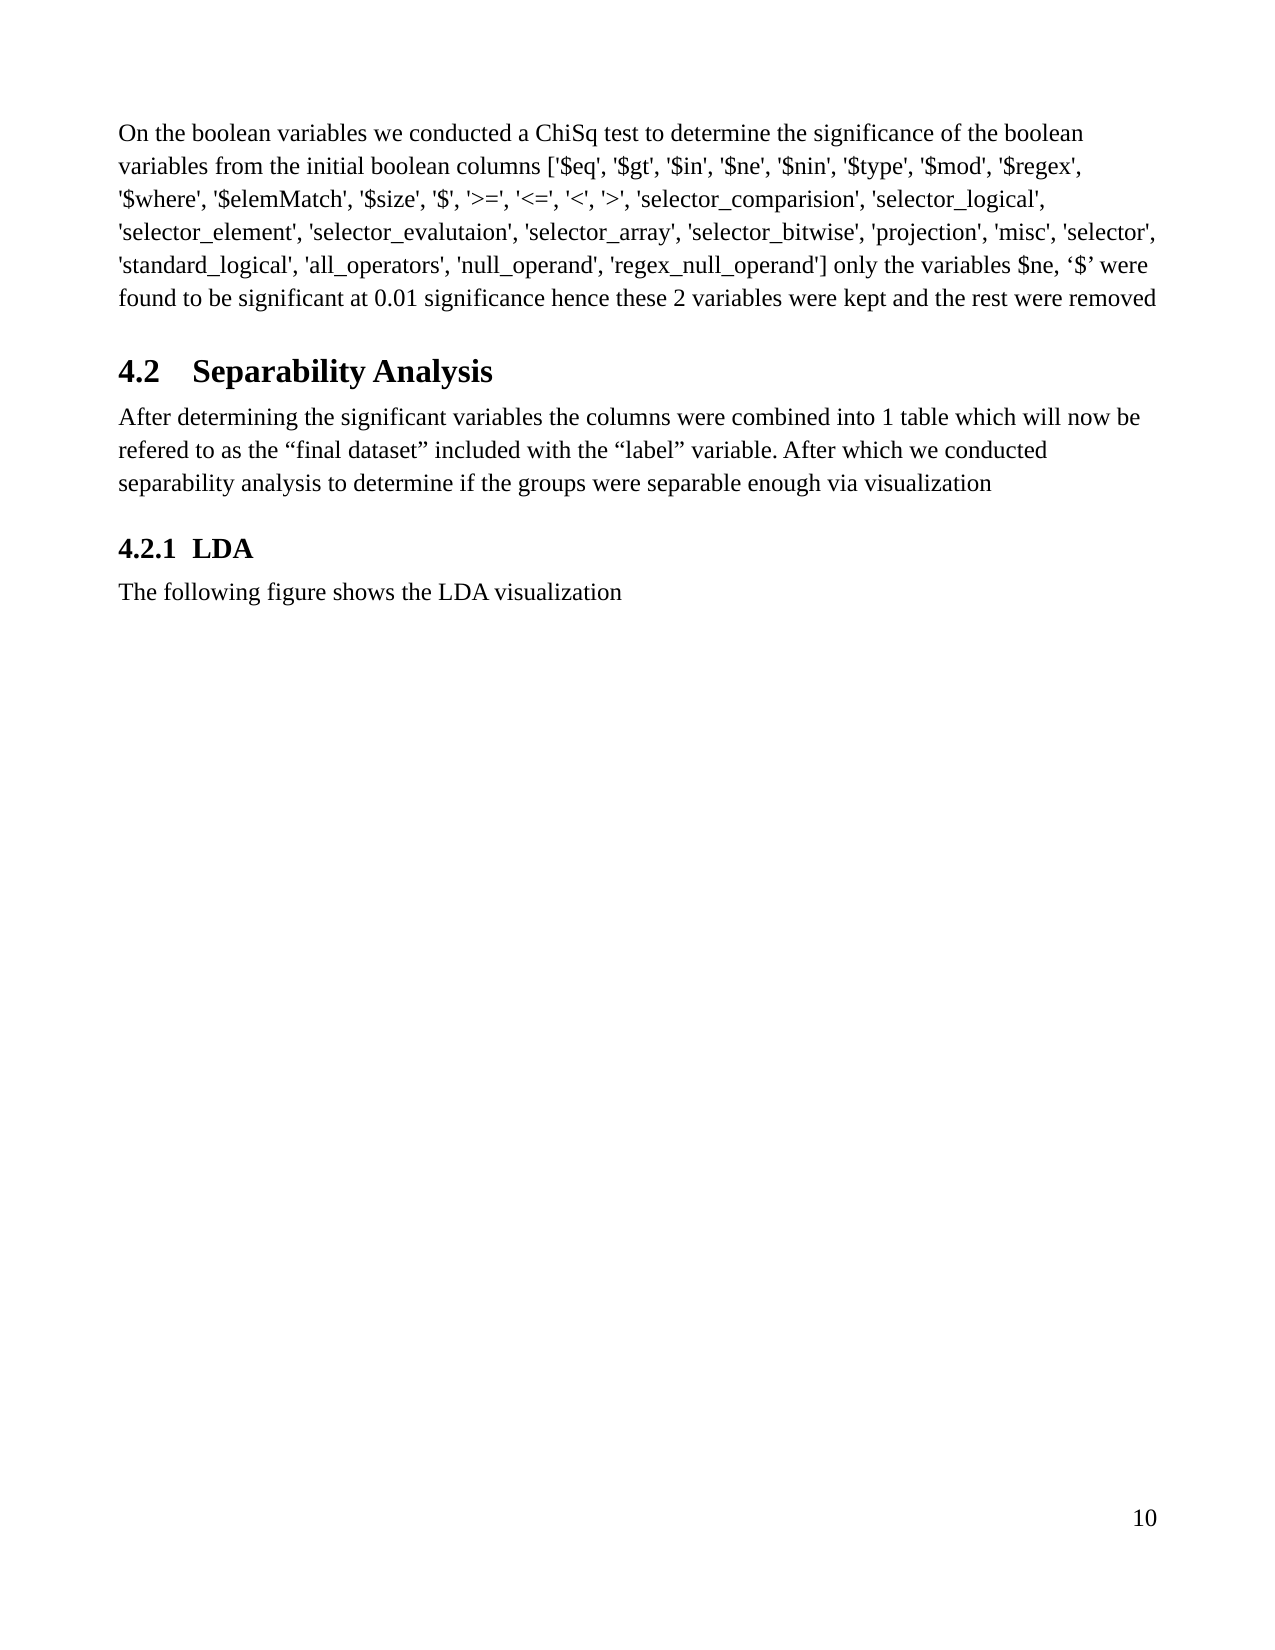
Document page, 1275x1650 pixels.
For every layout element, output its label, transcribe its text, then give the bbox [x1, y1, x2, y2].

text After determining the significant variables the columns were combined into 1 table which will now be refered to as the “final dataset” included with the “label” variable. After which we conducted separability analysis to determine if the groups were separable enough via visualization [118, 402, 1157, 497]
subtitle Separability Analysis [118, 352, 1157, 390]
text The following figure shows the LDA visualization [118, 577, 1157, 606]
subtitle LDA [118, 531, 1157, 564]
text On the boolean variables we conducted a ChiSq test to determine the significance of the boolean variables from the initial boolean columns ['$eq', '$gt', '$in', '$ne', '$nin', '$type', '$mod', '$regex', '$where', '$elemMatch', '$size', '$', '>=', '<=', '<', '>', 'selector_comparision', 'selector_logical', 'selector_element', 'selector_evalutaion', 'selector_array', 'selector_bitwise', 'projection', 'misc', 'selector', 'standard_logical', 'all_operators', 'null_operand', 'regex_null_operand'] only the variables $ne, ‘$’ were found to be significant at 0.01 significance hence these 2 variables were kept and the rest were removed [118, 118, 1157, 312]
